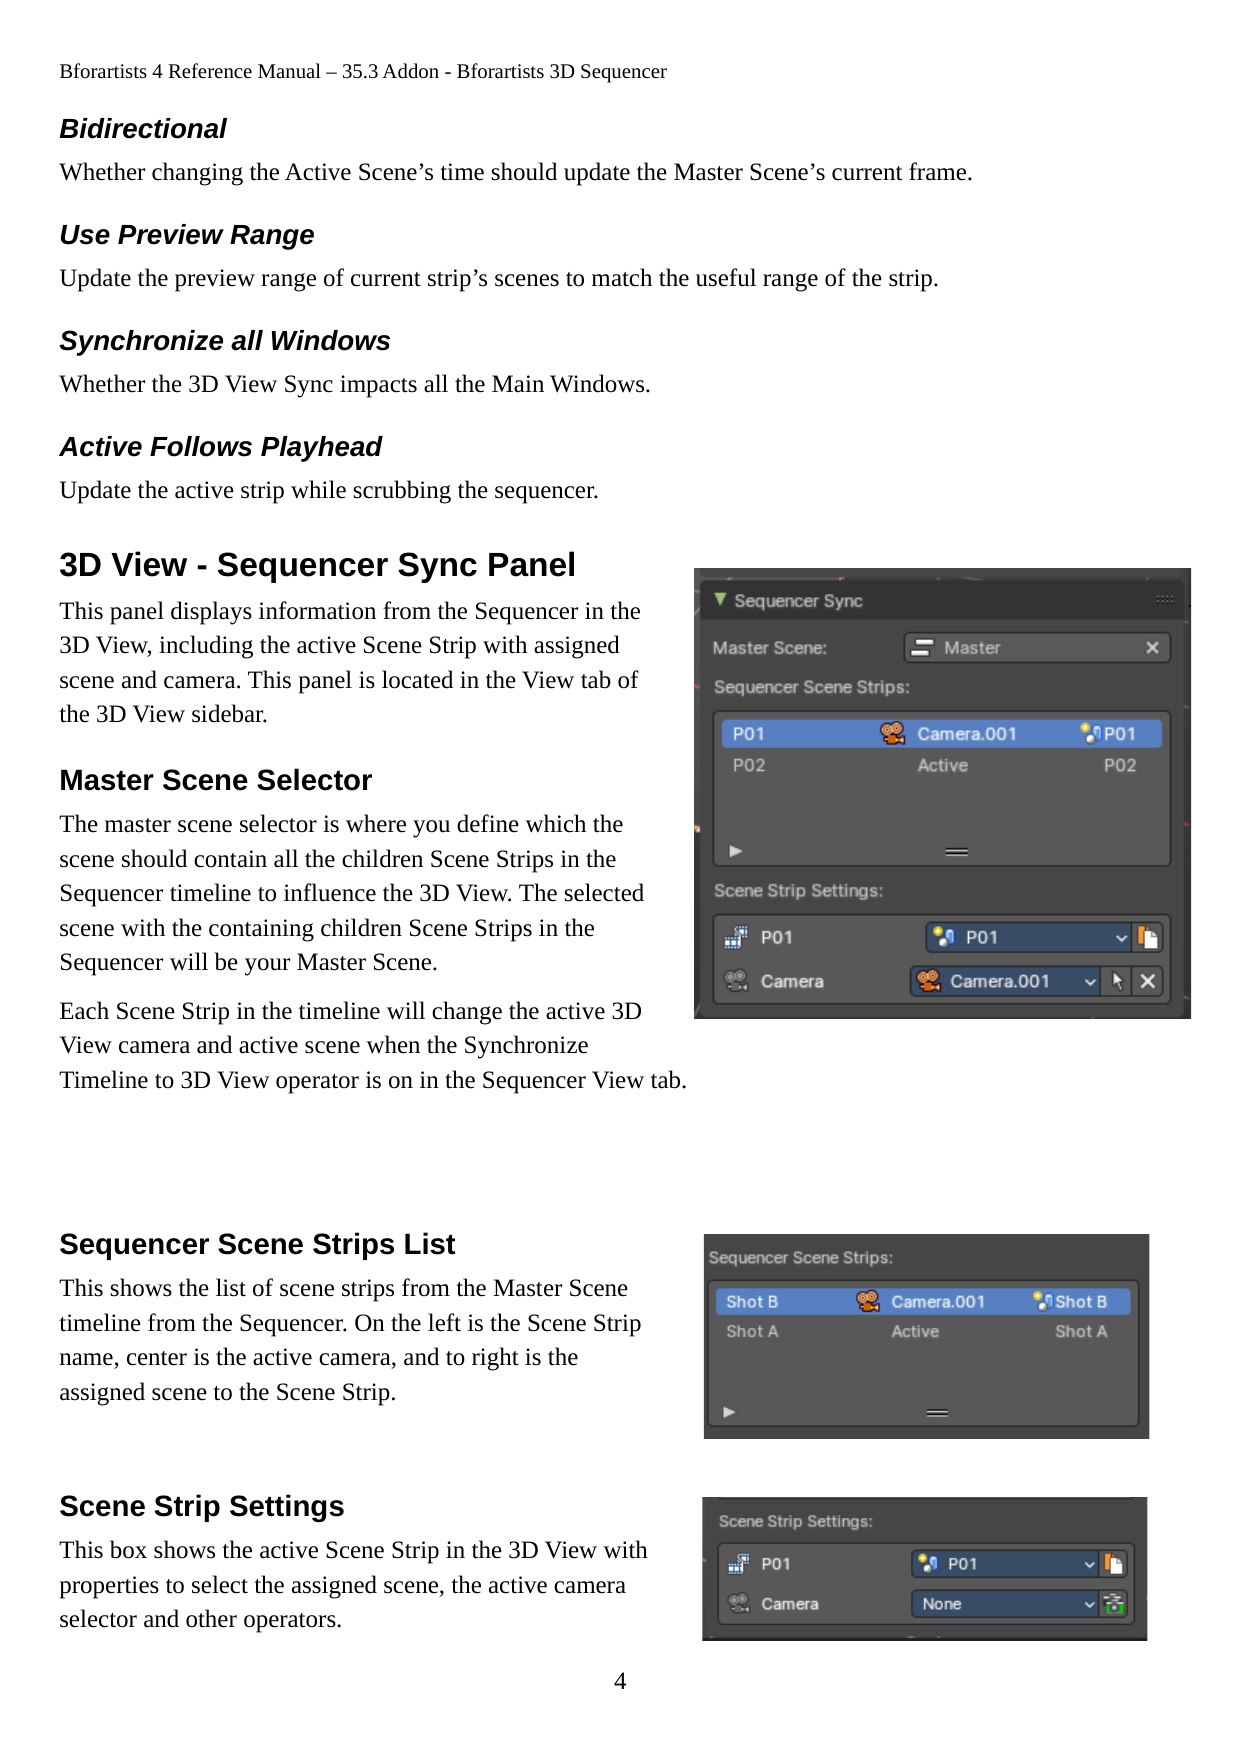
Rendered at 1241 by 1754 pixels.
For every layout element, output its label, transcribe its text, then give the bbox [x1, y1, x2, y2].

subtitle Use Preview Range [59, 218, 1181, 250]
text This panel displays information from the Sequencer in the 3D View, including the active Scene Strip with assigned scene and camera. This panel is located in the View tab of the 3D View sidebar. [59, 596, 694, 728]
subtitle Bidirectional [59, 113, 1181, 144]
text [1148, 1536, 1181, 1633]
subtitle Synchronize all Windows [59, 324, 1181, 356]
text Each Scene Strip in the timeline will change the active 3D View camera and active scene when the Synchronize Timeline to 3D View operator is on in the Sequencer View tab. [59, 996, 1181, 1094]
text This shows the list of scene strips from the Master Scene timeline from the Sequencer. On the left is the Scene Strip name, center is the active camera, and to right is the assigned scene to the Scene Strip. [59, 1273, 703, 1405]
text Update the preview range of current strip’s scenes to match the useful range of the strip. [59, 263, 1181, 292]
subtitle Sequencer Scene Strips List [59, 1227, 1181, 1261]
text The master scene selector is where you define which the scene should contain all the children Scene Strips in the Sequencer timeline to influence the 3D View. The selected scene with the containing children Scene Strips in the Sequencer will be your Master Scene. [59, 809, 694, 976]
subtitle Scene Strip Settings [59, 1489, 1181, 1523]
subtitle Master Scene Selector [59, 763, 694, 797]
text This box shows the active Scene Strip in the 3D View with properties to select the assigned scene, the active camera selector and other operators. [59, 1536, 702, 1633]
text Whether the 3D View Sync impacts all the Main Windows. [59, 369, 1181, 398]
picture [694, 568, 1192, 1019]
text Update the active strip while scrubbing the sequencer. [59, 475, 1181, 503]
text Whether changing the Active Scene’s time should update the Master Scene’s current frame. [59, 157, 1181, 186]
picture [703, 1234, 1150, 1439]
subtitle 3D View - Sequencer Sync Panel [59, 545, 1181, 583]
picture [702, 1497, 1148, 1641]
subtitle Active Follows Playhead [59, 430, 1181, 462]
